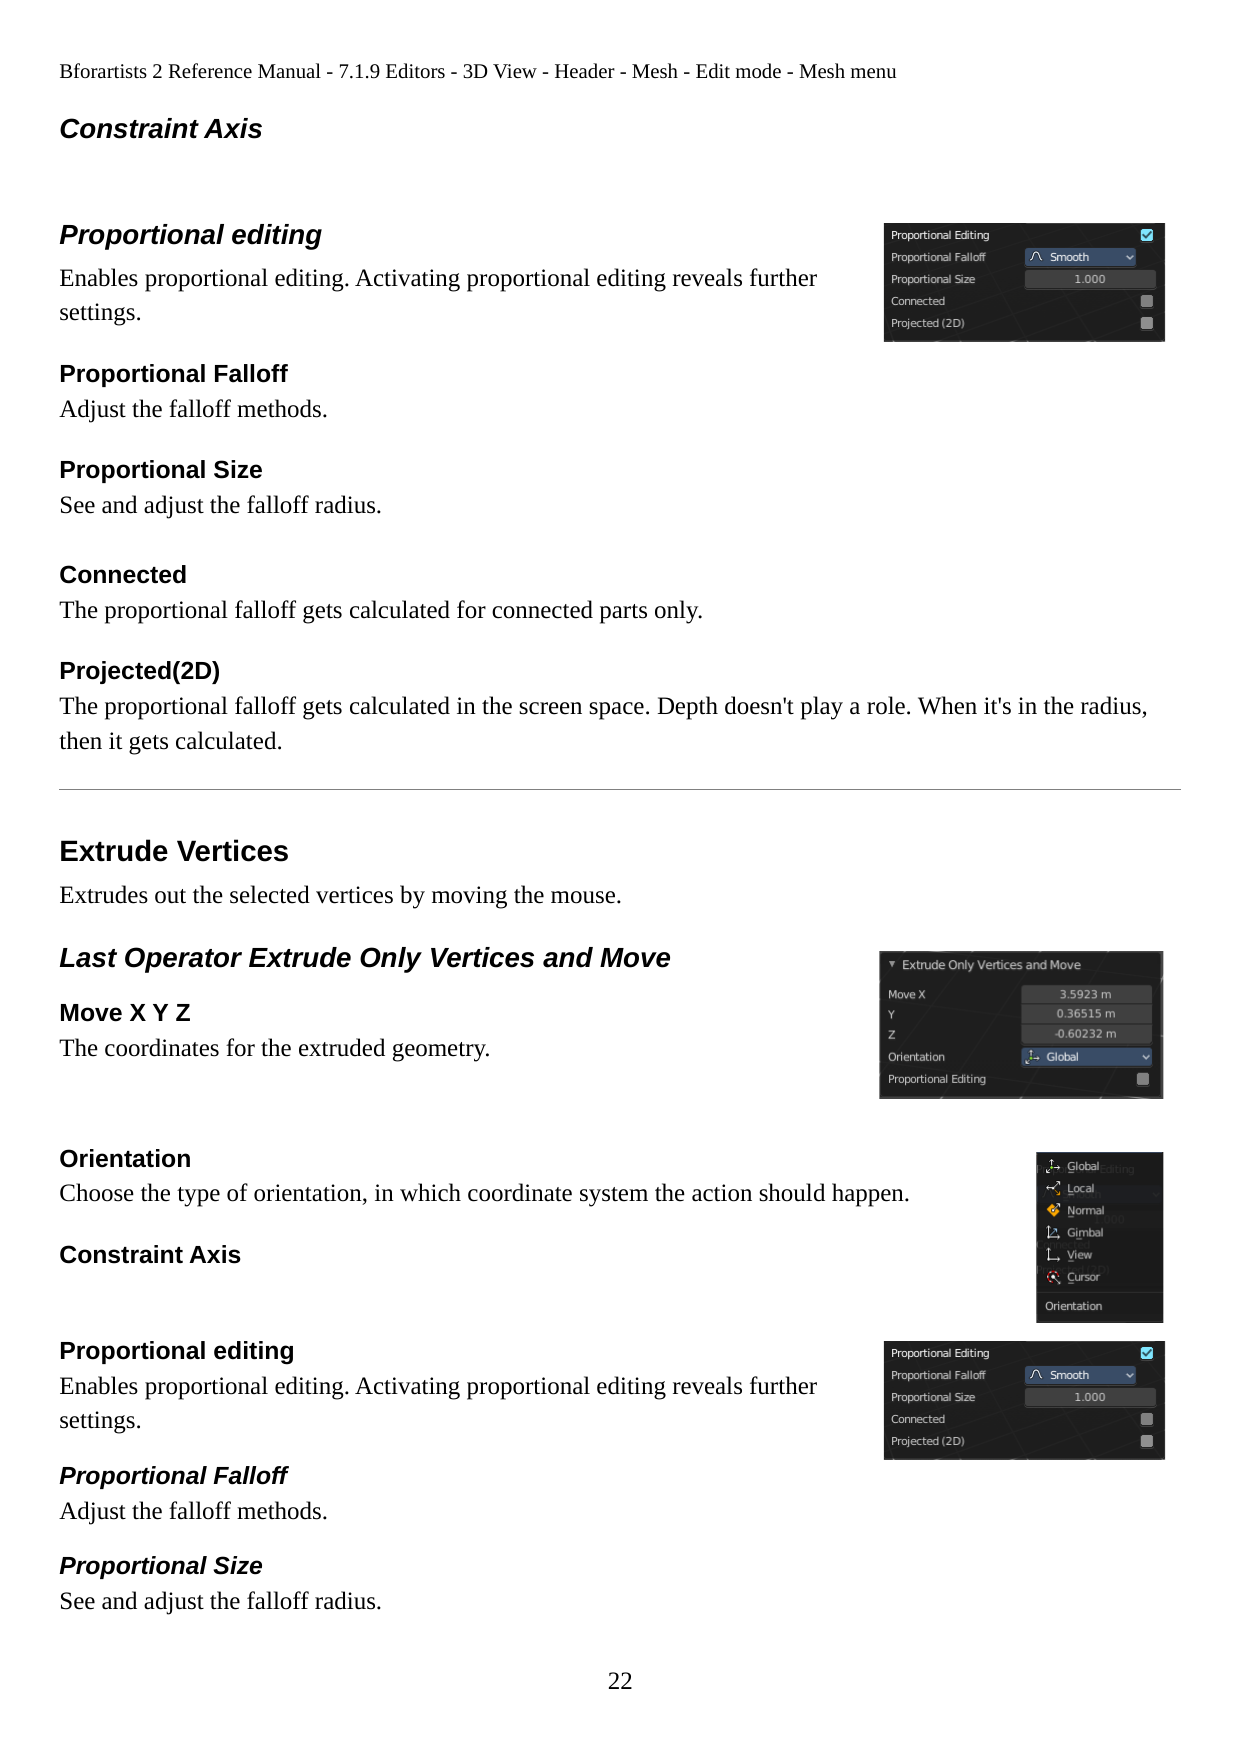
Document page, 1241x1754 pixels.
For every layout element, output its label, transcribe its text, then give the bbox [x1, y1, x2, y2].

text The proportional falloff gets calculated in the screen space. Depth doesn't play a role. When it's in the radius, then it gets calculated. [59, 691, 1181, 754]
subtitle Extrude Vertices [59, 833, 1181, 867]
subtitle [1164, 998, 1181, 1027]
text Enables proportional editing. Activating proportional editing reveals further settings. [59, 1371, 883, 1434]
subtitle Proportional Falloff [59, 359, 1181, 387]
text Adjust the falloff methods. [59, 394, 1181, 422]
subtitle Proportional Size [59, 455, 1181, 484]
subtitle Proportional editing [59, 218, 1181, 250]
picture [1036, 1152, 1164, 1323]
subtitle Last Operator Extrude Only Vertices and Move [59, 941, 1181, 973]
subtitle Move X Y Z [59, 998, 879, 1027]
picture [879, 951, 1164, 1099]
subtitle Orientation [59, 1144, 1181, 1172]
text Enables proportional editing. Activating proportional editing reveals further settings. [59, 263, 883, 326]
text Adjust the falloff methods. [59, 1496, 1181, 1524]
subtitle Proportional editing [59, 1336, 1181, 1365]
subtitle Proportional Size [59, 1551, 1181, 1579]
subtitle [1164, 1240, 1181, 1268]
picture [883, 1341, 1166, 1460]
text The coordinates for the extruded geometry. [59, 1033, 879, 1062]
text Extrudes out the selected vertices by moving the mouse. [59, 880, 1181, 908]
subtitle Constraint Axis [59, 1240, 1036, 1268]
subtitle Connected [59, 560, 1181, 589]
text See and adjust the falloff radius. [59, 1586, 1181, 1614]
picture [883, 223, 1166, 342]
subtitle Proportional Falloff [59, 1461, 1181, 1489]
text The proportional falloff gets calculated for connected parts only. [59, 595, 1181, 624]
text See and adjust the falloff radius. [59, 490, 1181, 519]
subtitle Projected(2D) [59, 656, 1181, 685]
subtitle Constraint Axis [59, 113, 1181, 144]
text Choose the type of orientation, in which coordinate system the action should happen. [59, 1178, 1036, 1207]
